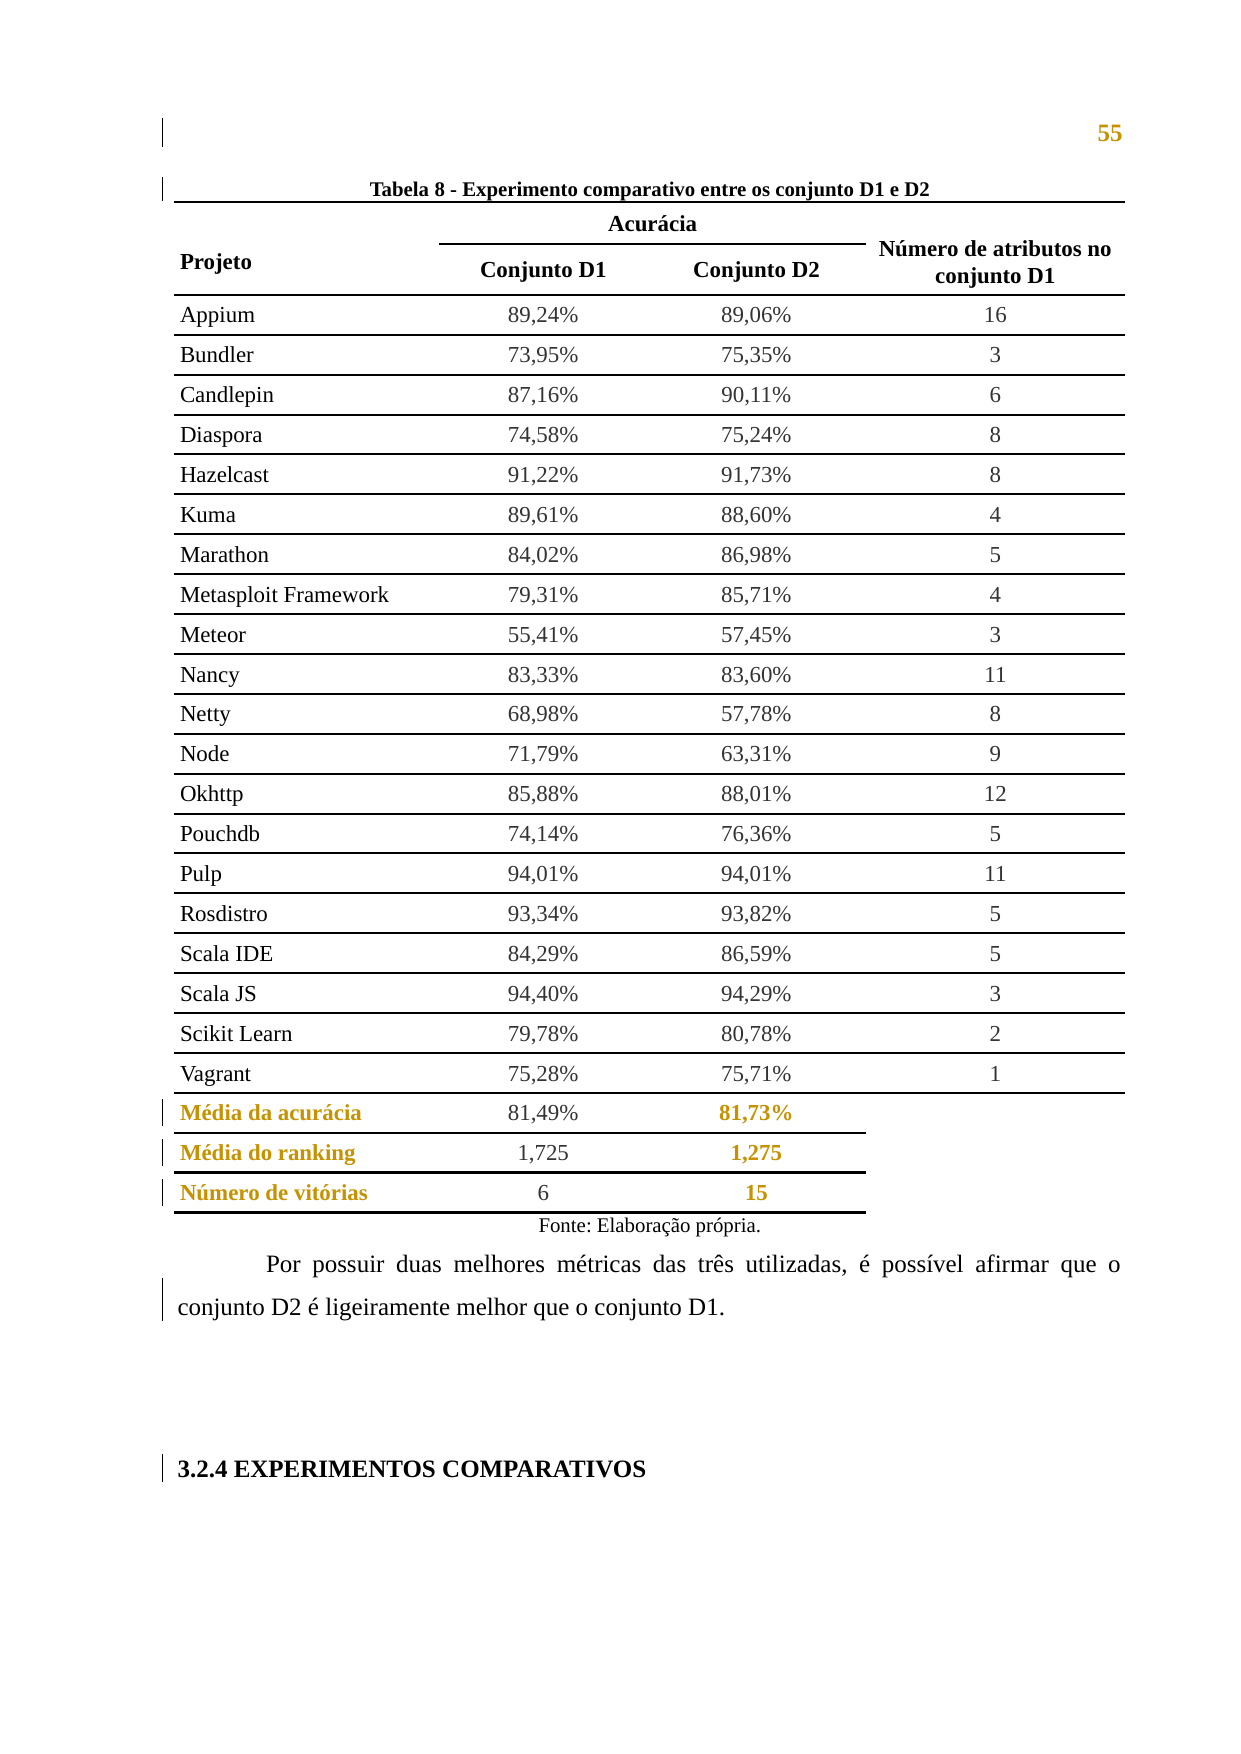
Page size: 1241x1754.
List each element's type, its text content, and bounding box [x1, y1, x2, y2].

table_cell 9 [866, 735, 1125, 772]
table_cell 4 [866, 495, 1125, 533]
table_cell Rosdistro [174, 894, 439, 932]
table_cell [866, 1132, 1125, 1171]
table_cell 2 [866, 1014, 1125, 1052]
table_cell 89,24% [439, 296, 647, 334]
table_cell Hazelcast [174, 455, 439, 493]
table_cell Candlepin [174, 376, 439, 413]
table_cell 5 [866, 815, 1125, 852]
table_cell 63,31% [647, 735, 866, 772]
table_cell 71,79% [439, 735, 647, 772]
table_cell Pulp [174, 854, 439, 892]
table_cell 16 [866, 296, 1125, 334]
table_cell 57,45% [647, 615, 866, 653]
table_cell 83,33% [439, 655, 647, 693]
table_cell 1,725 [439, 1134, 647, 1171]
table_cell 73,95% [439, 336, 647, 373]
table_cell 86,98% [647, 535, 866, 573]
table_cell 6 [866, 376, 1125, 413]
table_cell 84,02% [439, 535, 647, 573]
table_header Projeto [174, 203, 439, 294]
table_cell 80,78% [647, 1014, 866, 1052]
table_cell Appium [174, 296, 439, 334]
table_cell 93,82% [647, 894, 866, 932]
table_cell 88,01% [647, 775, 866, 812]
table_cell 79,78% [439, 1014, 647, 1052]
table_cell 74,58% [439, 416, 647, 453]
table_cell 6 [439, 1174, 647, 1211]
table_cell Marathon [174, 535, 439, 573]
table_cell 89,61% [439, 495, 647, 533]
text Por possuir duas melhores métricas das três utilizadas, é possível afirmar que o conjunto D2 é ligeiramente melhor que o conjunto D1. [177, 1249, 1122, 1321]
table_cell Node [174, 735, 439, 772]
table_cell Média da acurácia [174, 1094, 439, 1132]
table_cell 11 [866, 854, 1125, 892]
table_cell Metasploit Framework [174, 575, 439, 613]
table_cell Scala JS [174, 974, 439, 1012]
table_cell 91,22% [439, 455, 647, 493]
table_cell Pouchdb [174, 815, 439, 852]
table_cell 94,01% [439, 854, 647, 892]
table_cell 4 [866, 575, 1125, 613]
table_cell Netty [174, 695, 439, 733]
table_cell Conjunto D1 [439, 245, 647, 294]
table_cell 74,14% [439, 815, 647, 852]
table_cell 75,35% [647, 336, 866, 373]
table_cell 79,31% [439, 575, 647, 613]
table_cell 75,71% [647, 1054, 866, 1092]
table_cell Okhttp [174, 775, 439, 812]
table_cell 76,36% [647, 815, 866, 852]
table_cell 75,24% [647, 416, 866, 453]
text 3.2.4 Experimentos comparativos [177, 1454, 1122, 1482]
table_cell Meteor [174, 615, 439, 653]
table_cell 81,49% [439, 1094, 647, 1132]
table_cell 86,59% [647, 934, 866, 972]
table_cell 8 [866, 455, 1125, 493]
table_cell [866, 1094, 1125, 1132]
table_cell 15 [647, 1174, 866, 1211]
table_cell 57,78% [647, 695, 866, 733]
table_cell Número de vitórias [174, 1174, 439, 1211]
table_cell 83,60% [647, 655, 866, 693]
table_cell 5 [866, 535, 1125, 573]
table_cell Média do ranking [174, 1134, 439, 1171]
table_cell Nancy [174, 655, 439, 693]
table_cell 87,16% [439, 376, 647, 413]
text Tabela 8 - Experimento comparativo entre os conjunto D1 e D2 [177, 177, 1122, 201]
table_cell 3 [866, 336, 1125, 373]
table_cell 94,40% [439, 974, 647, 1012]
table_cell 85,71% [647, 575, 866, 613]
table_cell 90,11% [647, 376, 866, 413]
table_cell 12 [866, 775, 1125, 812]
table_cell 3 [866, 974, 1125, 1012]
table_cell 94,01% [647, 854, 866, 892]
table_cell Scala IDE [174, 934, 439, 972]
table_cell Scikit Learn [174, 1014, 439, 1052]
table_header Número de atributos no conjunto D1 [866, 203, 1125, 294]
table_cell 68,98% [439, 695, 647, 733]
table_cell 93,34% [439, 894, 647, 932]
table_cell 75,28% [439, 1054, 647, 1092]
table_cell 81,73% [647, 1094, 866, 1132]
table_cell 11 [866, 655, 1125, 693]
table_cell 1 [866, 1054, 1125, 1092]
table_cell Bundler [174, 336, 439, 373]
table_header Acurácia [439, 203, 866, 243]
table_cell 1,275 [647, 1134, 866, 1171]
table_cell 85,88% [439, 775, 647, 812]
table_cell 8 [866, 695, 1125, 733]
table_cell 94,29% [647, 974, 866, 1012]
table_cell 8 [866, 416, 1125, 453]
table_cell Diaspora [174, 416, 439, 453]
table_cell 5 [866, 894, 1125, 932]
table_cell 5 [866, 934, 1125, 972]
text Fonte: Elaboração própria. [177, 1213, 1122, 1237]
table_cell 55,41% [439, 615, 647, 653]
table_cell [866, 1171, 1125, 1211]
table_cell Vagrant [174, 1054, 439, 1092]
table_cell 84,29% [439, 934, 647, 972]
table_cell Kuma [174, 495, 439, 533]
table_cell 3 [866, 615, 1125, 653]
table_cell 89,06% [647, 296, 866, 334]
table_cell 91,73% [647, 455, 866, 493]
table_cell Conjunto D2 [647, 245, 866, 294]
table_cell 88,60% [647, 495, 866, 533]
